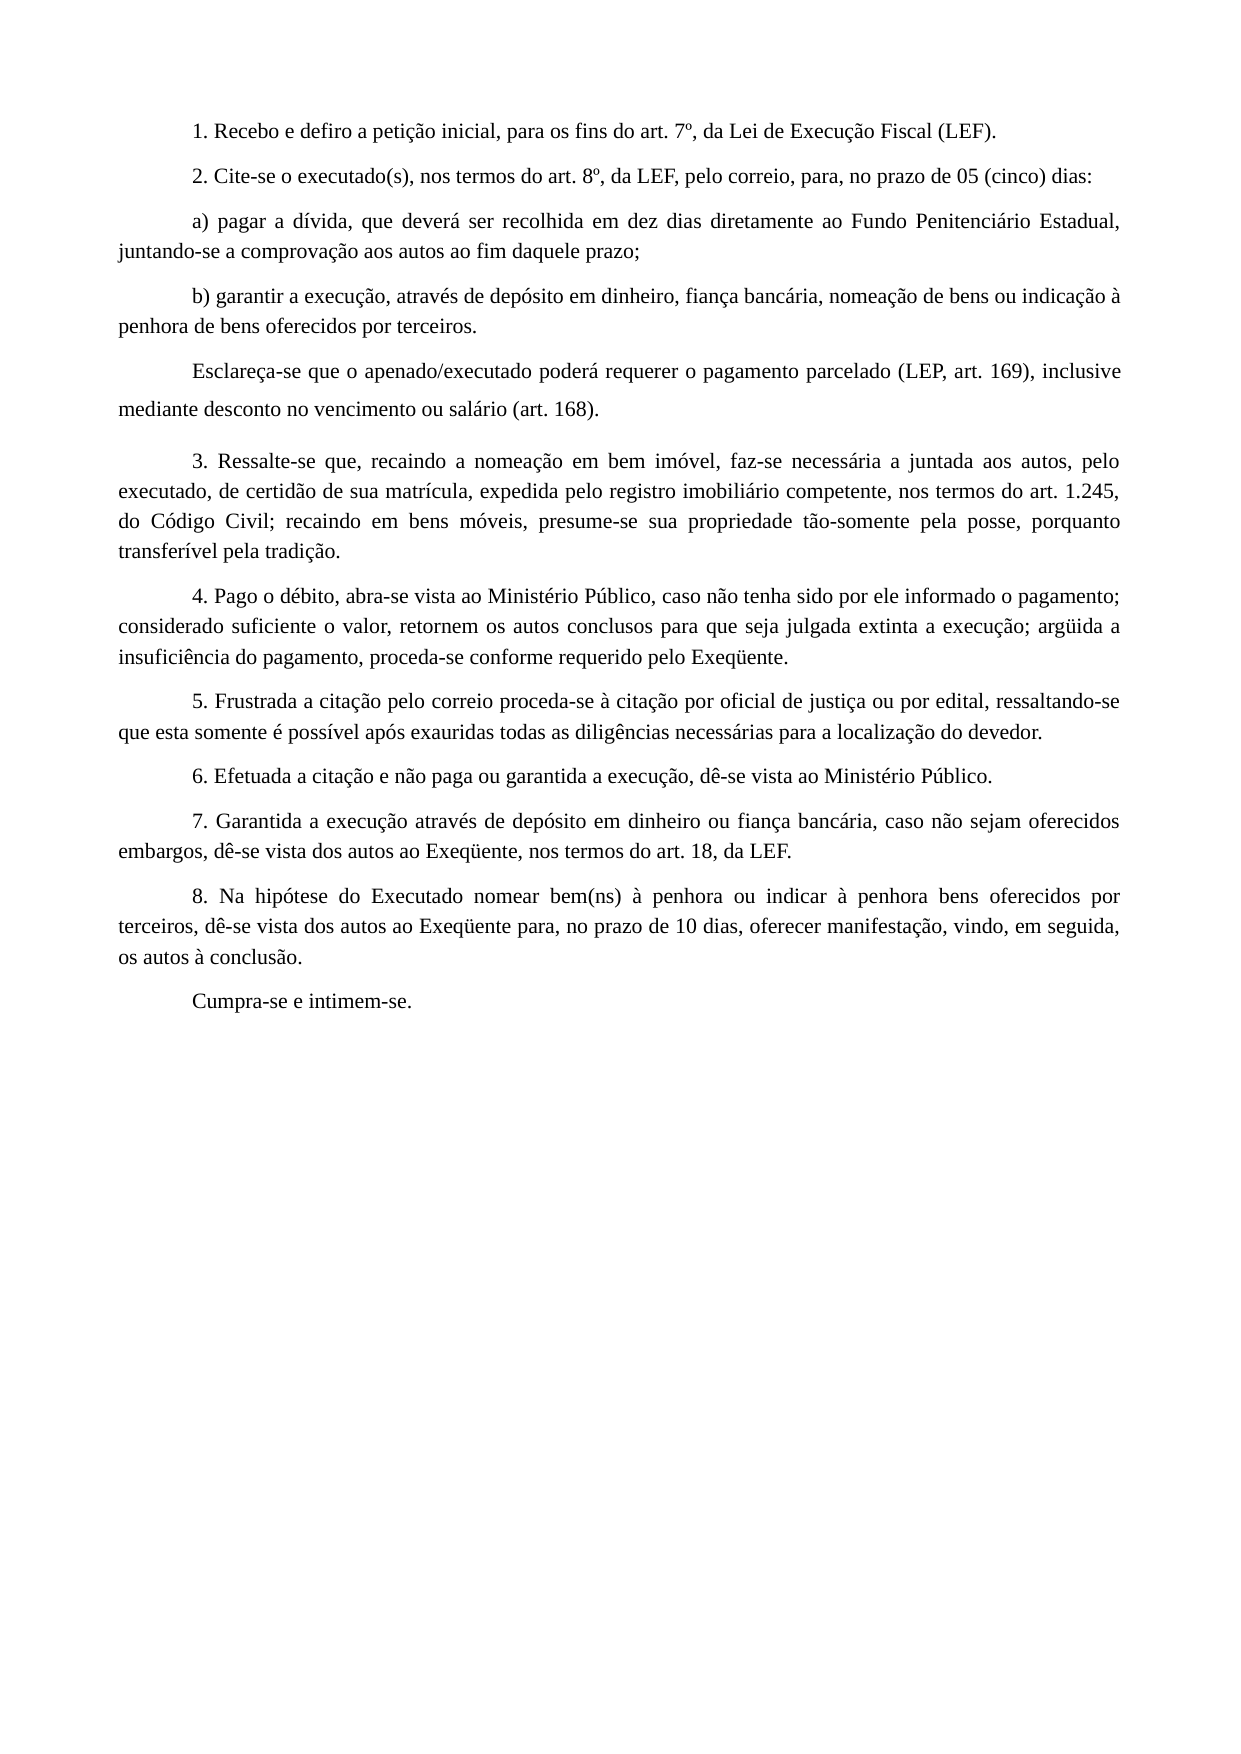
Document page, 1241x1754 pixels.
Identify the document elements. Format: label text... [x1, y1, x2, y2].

text a) pagar a dívida, que deverá ser recolhida em dez dias diretamente ao Fundo Penitenciário Estadual, juntando-se a comprovação aos autos ao fim daquele prazo; [118, 208, 1122, 263]
text Cumpra-se e intimem-se. [118, 988, 1122, 1014]
text b) garantir a execução, através de depósito em dinheiro, fiança bancária, nomeação de bens ou indicação à penhora de bens oferecidos por terceiros. [118, 283, 1122, 338]
text 6. Efetuada a citação e não paga ou garantida a execução, dê-se vista ao Ministério Público. [118, 763, 1122, 789]
text 1. Recebo e defiro a petição inicial, para os fins do art. 7º, da Lei de Execução Fiscal (LEF). [118, 118, 1122, 143]
text 5. Frustrada a citação pelo correio proceda-se à citação por oficial de justiça ou por edital, ressaltando-se que esta somente é possível após exauridas todas as diligências necessárias para a localização do devedor. [118, 688, 1122, 744]
text 7. Garantida a execução através de depósito em dinheiro ou fiança bancária, caso não sejam oferecidos embargos, dê-se vista dos autos ao Exeqüente, nos termos do art. 18, da LEF. [118, 808, 1122, 864]
text 2. Cite-se o executado(s), nos termos do art. 8º, da LEF, pelo correio, para, no prazo de 05 (cinco) dias: [118, 163, 1122, 188]
text 3. Ressalte-se que, recaindo a nomeação em bem imóvel, faz-se necessária a juntada aos autos, pelo executado, de certidão de sua matrícula, expedida pelo registro imobiliário competente, nos termos do art. 1.245, do Código Civil; recaindo em bens móveis, presume-se sua propriedade tão-somente pela posse, porquanto transferível pela tradição. [118, 448, 1122, 564]
text 8. Na hipótese do Executado nomear bem(ns) à penhora ou indicar à penhora bens oferecidos por terceiros, dê-se vista dos autos ao Exeqüente para, no prazo de 10 dias, oferecer manifestação, vindo, em seguida, os autos à conclusão. [118, 883, 1122, 969]
text Esclareça-se que o apenado/executado poderá requerer o pagamento parcelado (LEP, art. 169), inclusive mediante desconto no vencimento ou salário (art. 168). [118, 358, 1122, 421]
text 4. Pago o débito, abra-se vista ao Ministério Público, caso não tenha sido por ele informado o pagamento; considerado suficiente o valor, retornem os autos conclusos para que seja julgada extinta a execução; argüida a insuficiência do pagamento, proceda-se conforme requerido pelo Exeqüente. [118, 583, 1122, 669]
